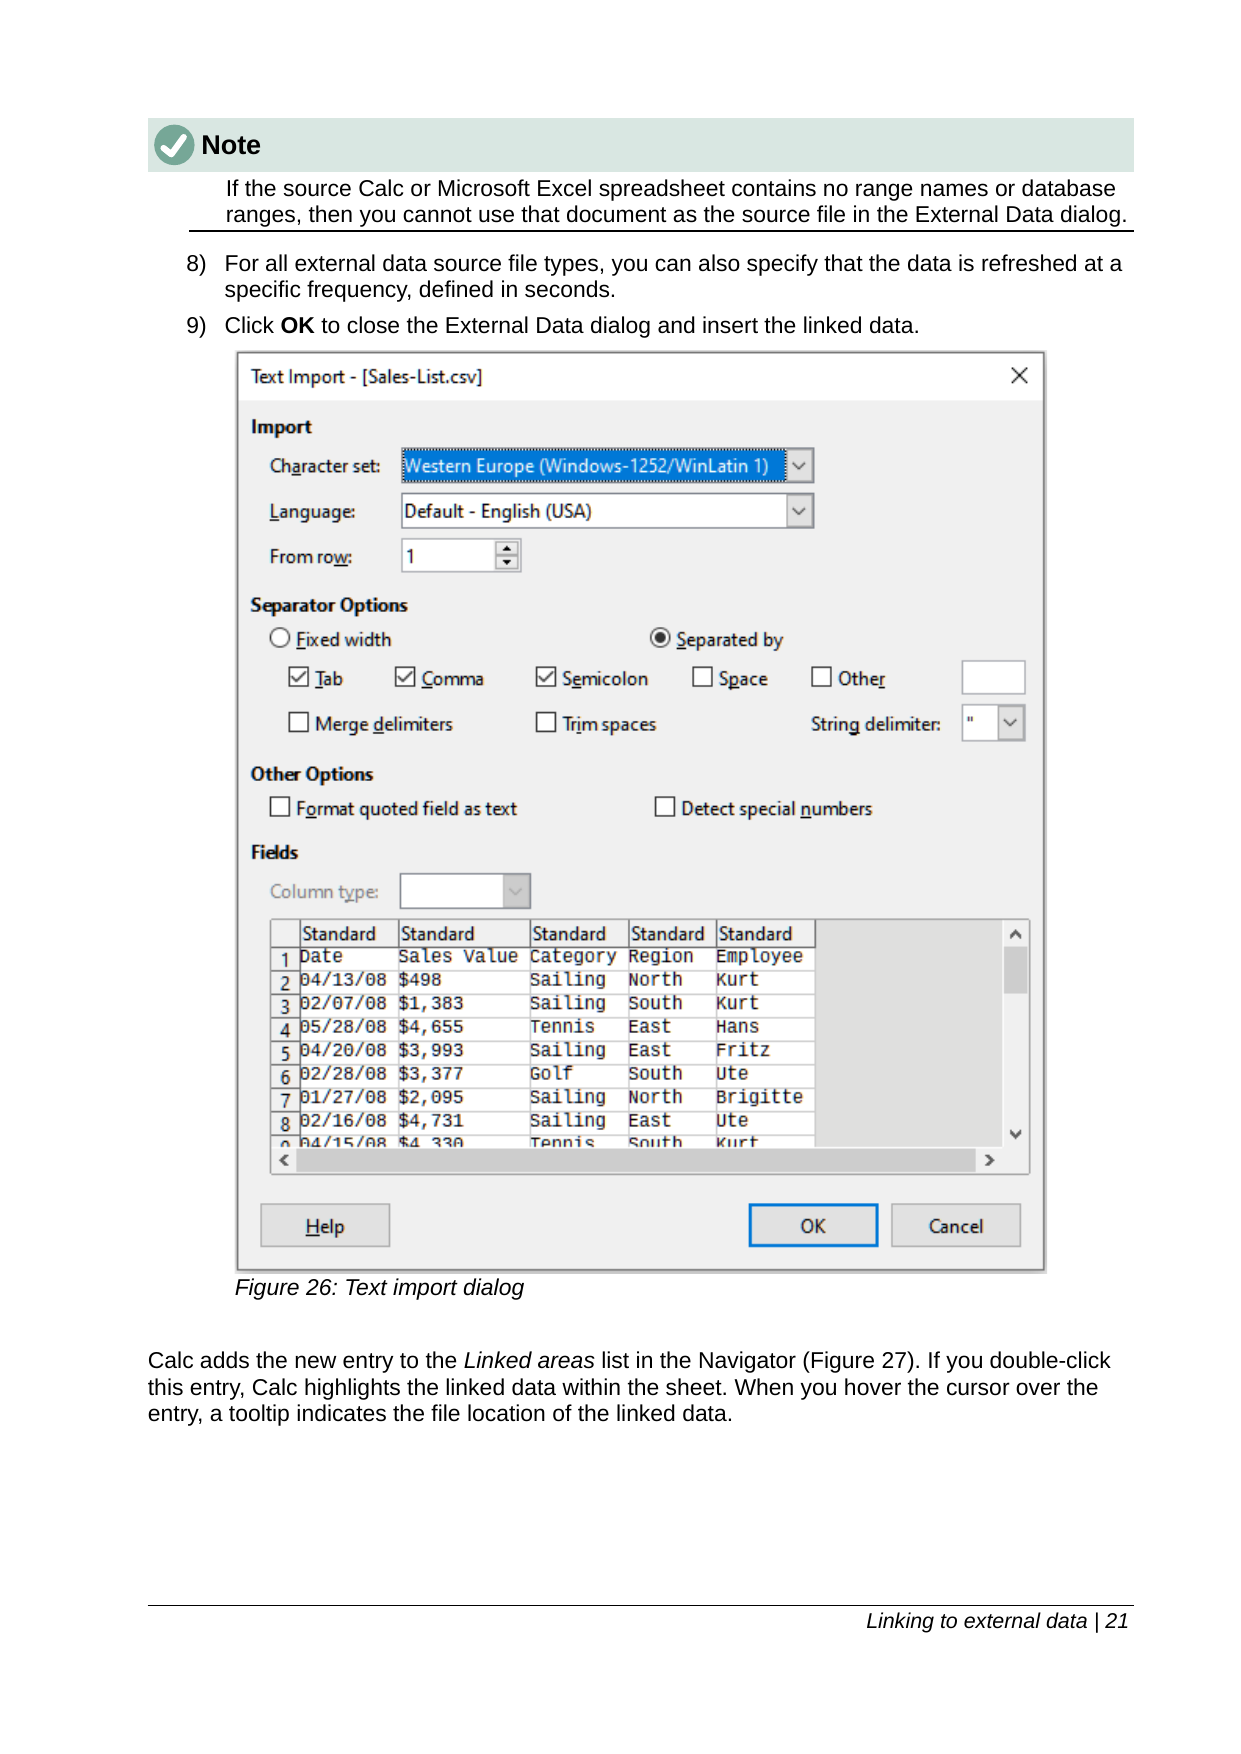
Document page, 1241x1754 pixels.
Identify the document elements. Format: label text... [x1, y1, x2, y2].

picture [234, 350, 1048, 1274]
text Figure 26: Text import dialog [234, 1274, 1047, 1300]
text Calc adds the new entry to the Linked areas list in the Navigator (Figure 27). If you double-click this entry, Calc highlights the linked data within the sheet. When you hover the cursor over the entry, a tooltip indicates the file location of the linked data. [148, 1347, 1134, 1426]
subtitle Note [148, 118, 1134, 172]
list If the source Calc or Microsoft Excel spreadsheet contains no range names or database ranges, then you cannot use that document as the source file in the External Data dialog. [189, 172, 1134, 230]
list Click OK to close the External Data dialog and insert the linked data. [207, 312, 1134, 338]
list For all external data source file types, you can also specify that the data is refreshed at a specific frequency, defined in seconds. [207, 250, 1134, 303]
